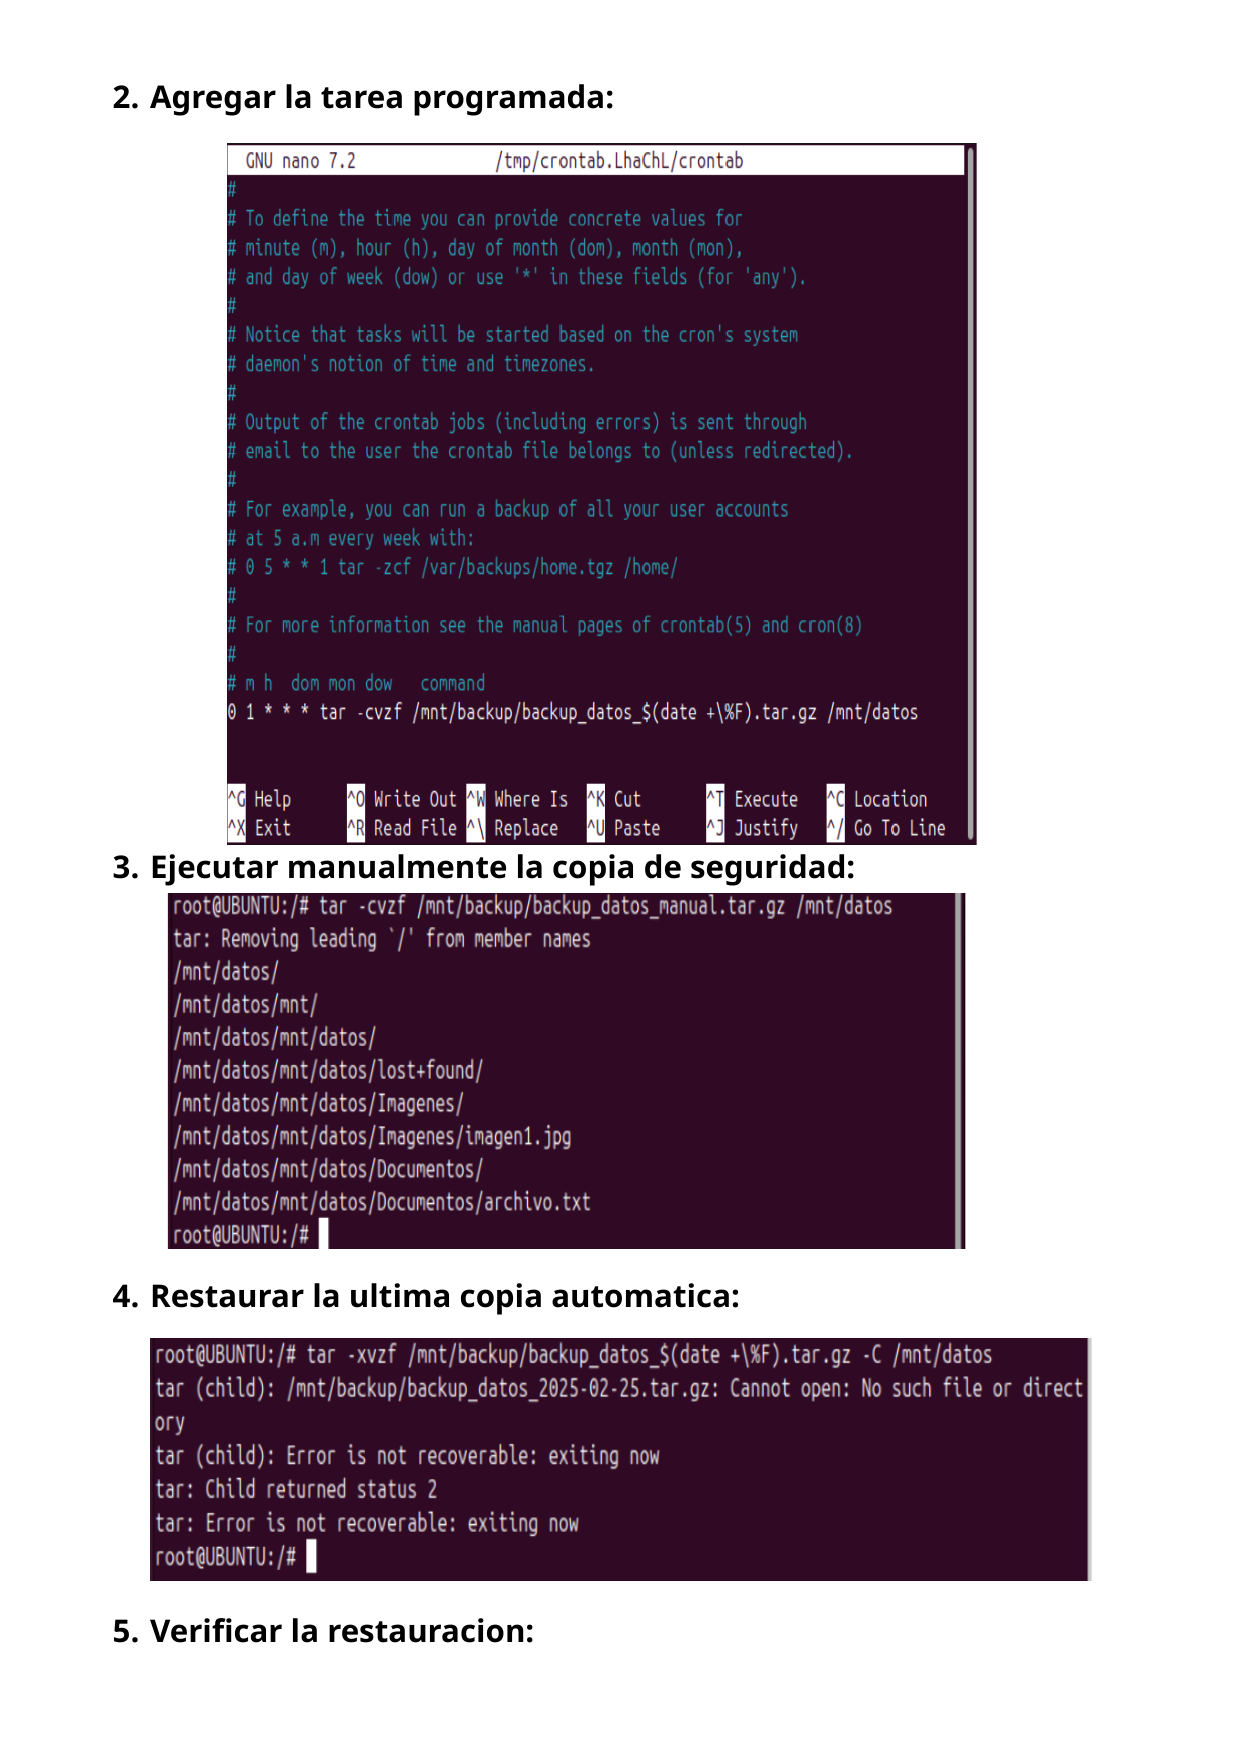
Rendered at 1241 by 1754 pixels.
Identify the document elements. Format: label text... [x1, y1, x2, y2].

picture [227, 143, 977, 845]
picture [167, 893, 966, 1249]
picture [150, 1338, 1092, 1581]
list Agregar la tarea programada: [112, 75, 1165, 118]
list Ejecutar manualmente la copia de seguridad: [112, 143, 1165, 887]
list Restaurar la ultima copia automatica: [112, 1274, 1165, 1317]
list Verificar la restauracion: [112, 1608, 1165, 1651]
